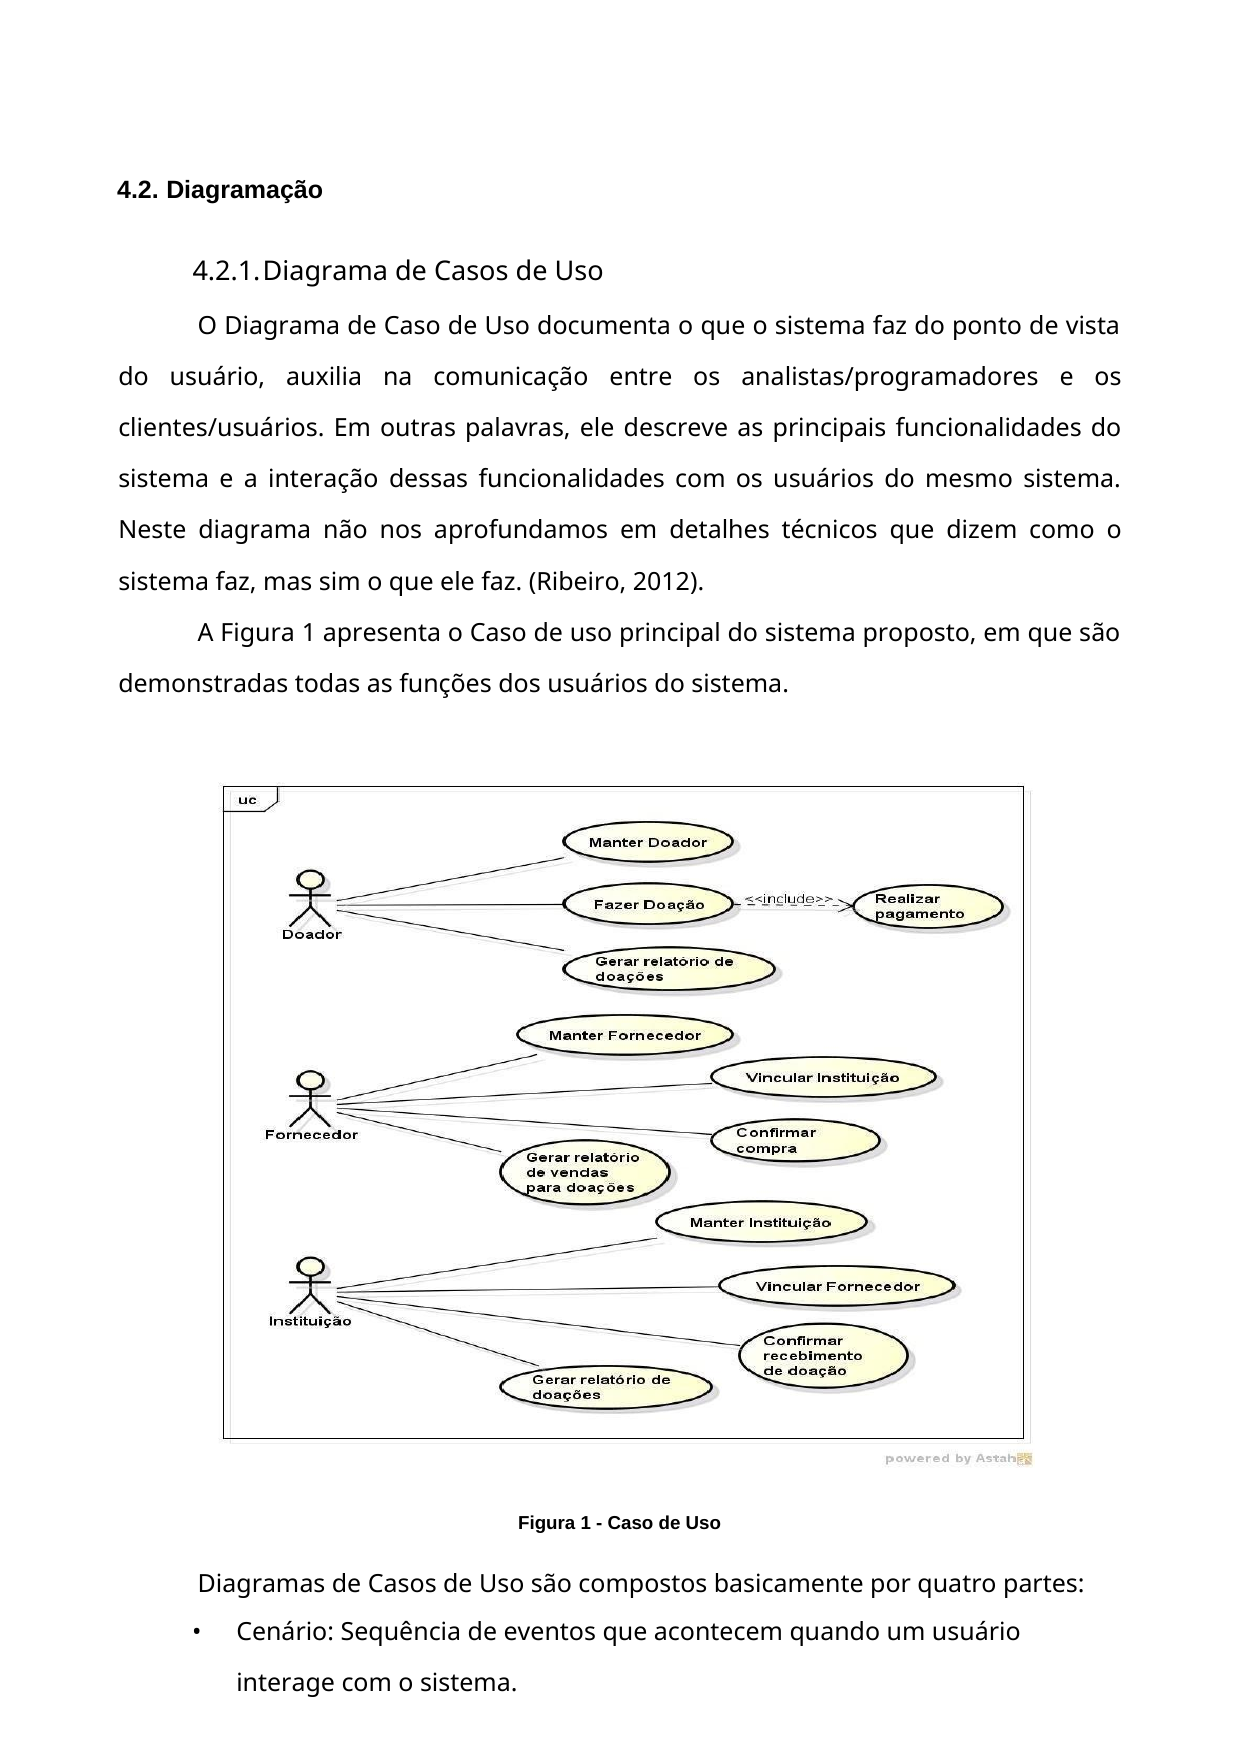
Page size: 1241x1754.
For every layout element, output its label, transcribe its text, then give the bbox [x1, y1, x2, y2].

text Figura 1 - Caso de Uso [155, 1511, 1084, 1533]
list Diagramação [117, 176, 1146, 204]
text Diagramas de Casos de Uso são compostos basicamente por quatro partes: [197, 1565, 1146, 1599]
picture [218, 782, 1035, 1468]
list Diagrama de Casos de Uso [192, 251, 1146, 288]
list Cenário: Sequência de eventos que acontecem quando um usuário interage com o sistema. [192, 1613, 1121, 1699]
text A Figura 1 apresenta o Caso de uso principal do sistema proposto, em que são demonstradas todas as funções dos usuários do sistema. [118, 614, 1121, 699]
text O Diagrama de Caso de Uso documenta o que o sistema faz do ponto de vista do usuário, auxilia na comunicação entre os analistas/programadores e os clientes/usuários. Em outras palavras, ele descreve as principais funcionalidades do sistema e a interação dessas funcionalidades com os usuários do mesmo sistema. Neste diagrama não nos aprofundamos em detalhes técnicos que dizem como o sistema faz, mas sim o que ele faz. (Ribeiro, 2012). [118, 308, 1122, 597]
